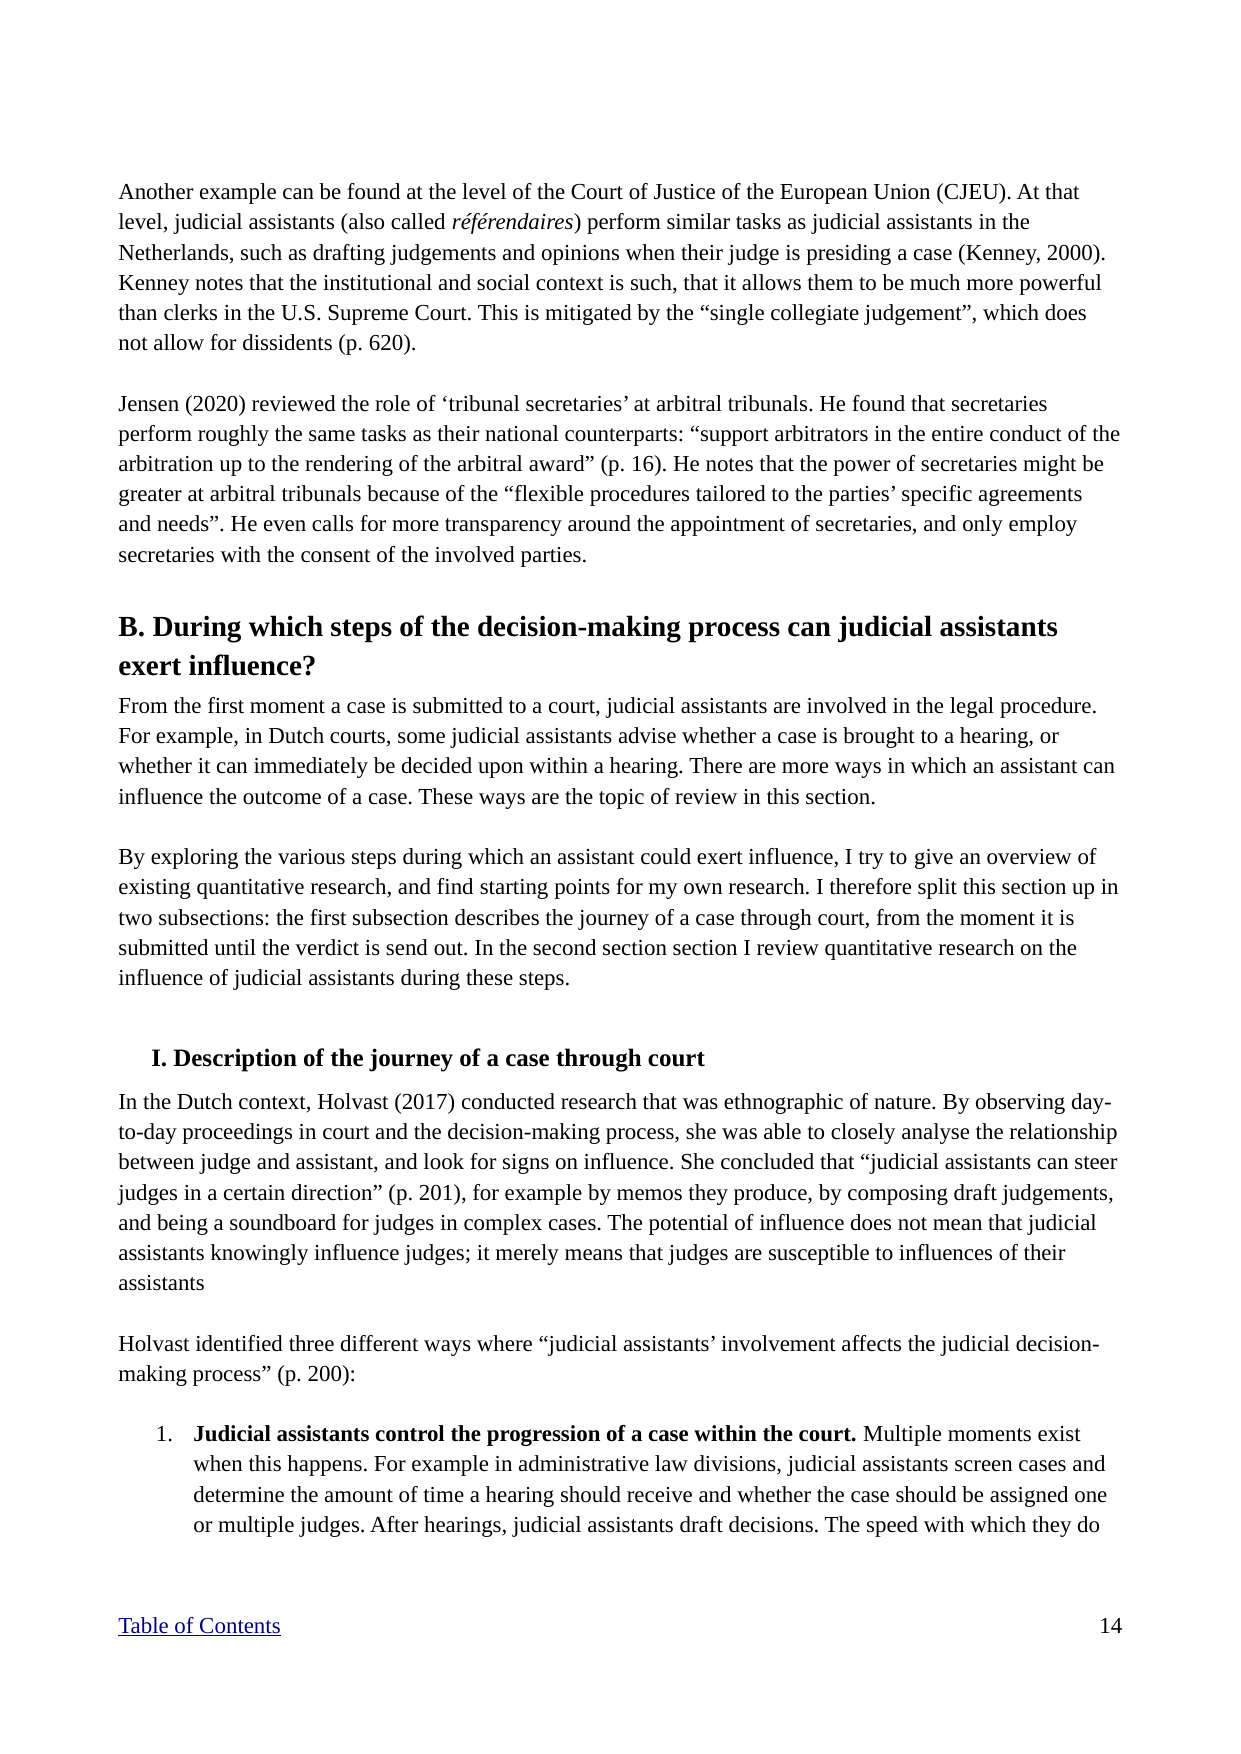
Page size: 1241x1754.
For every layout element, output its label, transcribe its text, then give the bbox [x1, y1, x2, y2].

text Holvast identified three different ways where “judicial assistants’ involvement affects the judicial decision-making process” (p. 200): [118, 1329, 1122, 1386]
text By exploring the various steps during which an assistant could exert influence, I try to give an overview of existing quantitative research, and find starting points for my own research. I therefore split this section up in two subsections: the first subsection describes the journey of a case through court, from the moment it is submitted until the verdict is send out. In the second section section I review quantitative research on the influence of judicial assistants during these steps. [118, 843, 1122, 990]
list Judicial assistants control the progression of a case within the court. Multiple moments exist when this happens. For example in administrative law divisions, judicial assistants screen cases and determine the amount of time a hearing should receive and whether the case should be assigned one or multiple judges. After hearings, judicial assistants draft decisions. The speed with which they do [156, 1420, 1122, 1537]
text In the Dutch context, Holvast (2017) conducted research that was ethnographic of nature. By observing day-to-day proceedings in court and the decision-making process, she was able to closely analyse the relationship between judge and assistant, and look for signs on influence. She concluded that “judicial assistants can steer judges in a certain direction” (p. 201), for example by memos they produce, by composing draft judgements, and being a soundboard for judges in complex cases. The potential of influence does not mean that judicial assistants knowingly influence judges; it merely means that judges are susceptible to influences of their assistants [118, 1088, 1122, 1296]
subtitle I. Description of the journey of a case through court [151, 1043, 1122, 1072]
text Jensen (2020) reviewed the role of ‘tribunal secretaries’ at arbitral tribunals. He found that secretaries perform roughly the same tasks as their national counterparts: “support arbitrators in the entire conduct of the arbitration up to the rendering of the arbitral award” (p. 16). He notes that the power of secretaries might be greater at arbitral tribunals because of the “flexible procedures tailored to the parties’ specific agreements and needs”. He even calls for more transparency around the appointment of secretaries, and only employ secretaries with the consent of the involved parties. [118, 389, 1122, 567]
text Another example can be found at the level of the Court of Justice of the European Union (CJEU). At that level, judicial assistants (also called référendaires) perform similar tasks as judicial assistants in the Netherlands, such as drafting judgements and opinions when their judge is presiding a case (Kenney, 2000). Kenney notes that the institutional and social context is such, that it allows them to be much more powerful than clerks in the U.S. Supreme Court. This is mitigated by the “single collegiate judgement”, which does not allow for dissidents (p. 620). [118, 178, 1122, 356]
text From the first moment a case is submitted to a court, judicial assistants are involved in the legal procedure. For example, in Dutch courts, some judicial assistants advise whether a case is brought to a hearing, or whether it can immediately be decided upon within a hearing. There are more ways in which an assistant can influence the outcome of a case. These ways are the topic of review in this section. [118, 692, 1122, 809]
subtitle B. During which steps of the decision-making process can judicial assistants exert influence? [118, 609, 1122, 681]
